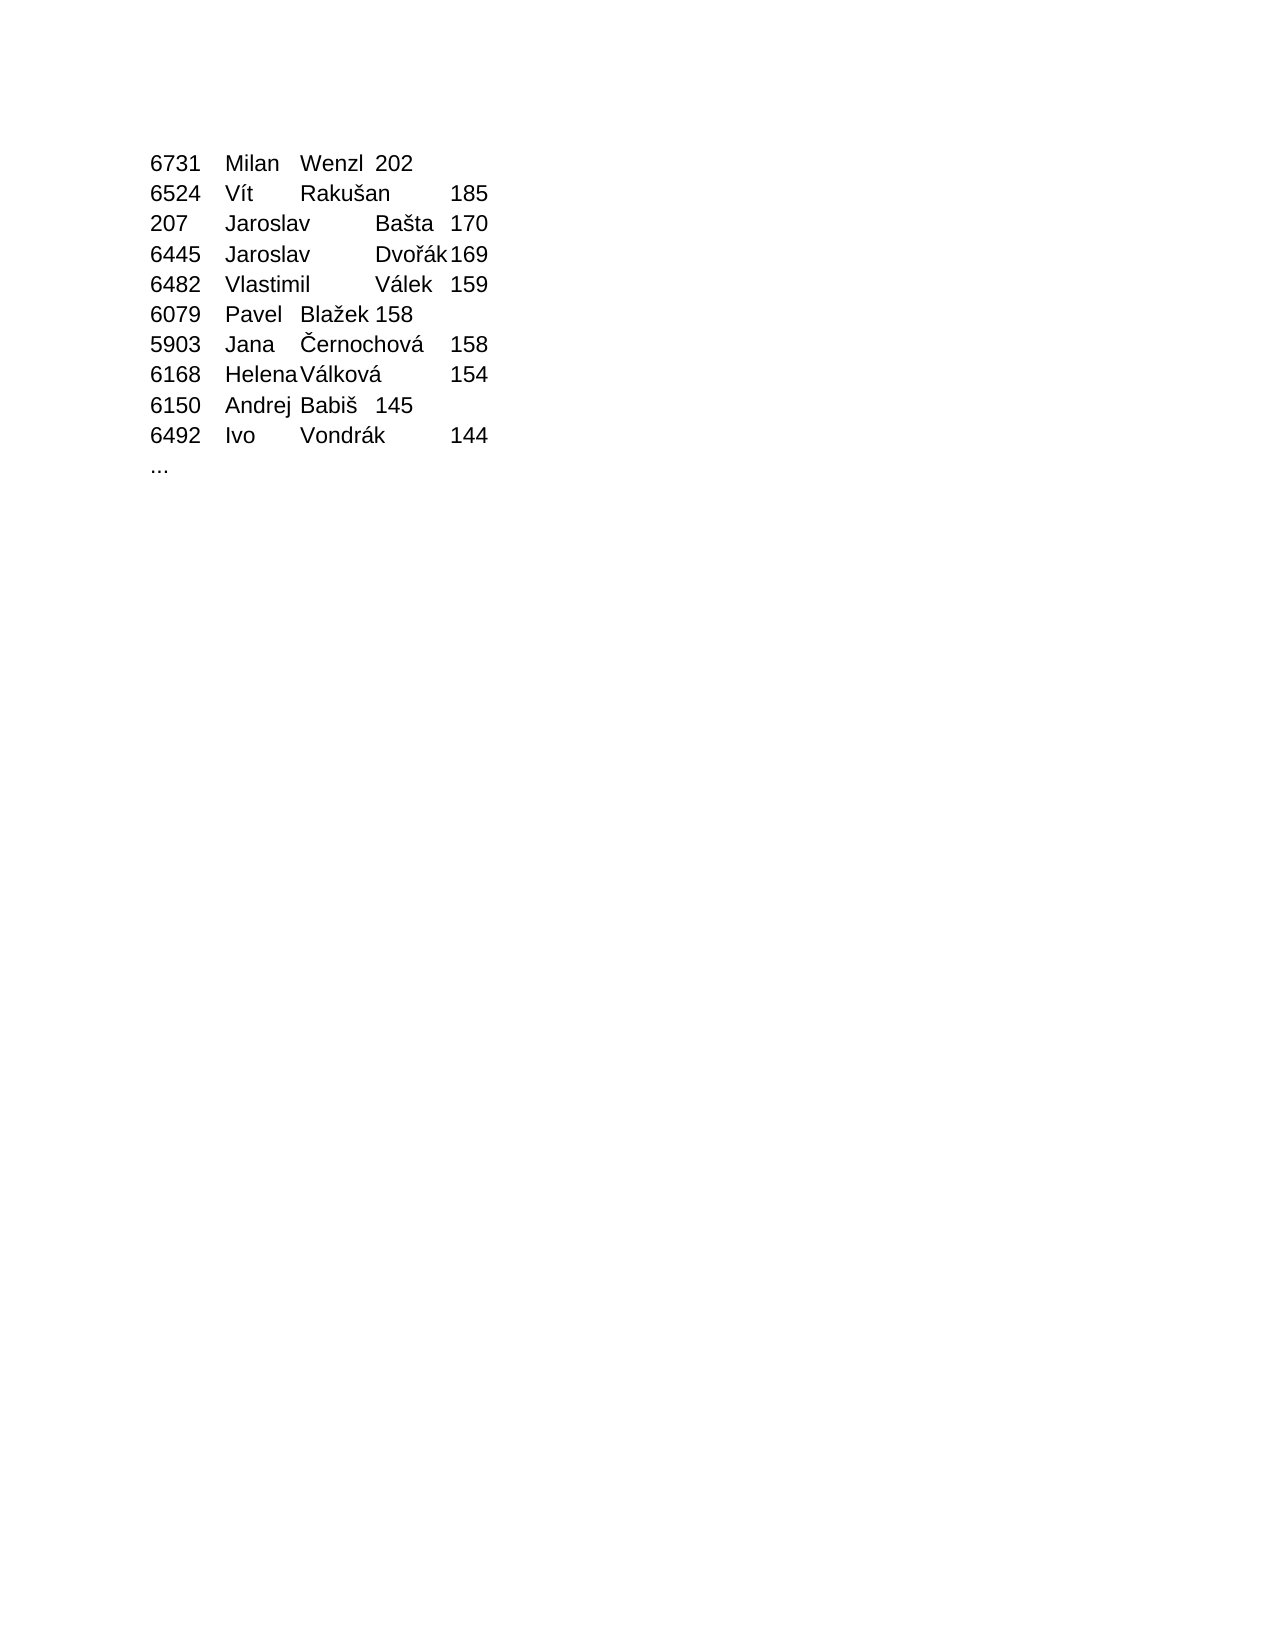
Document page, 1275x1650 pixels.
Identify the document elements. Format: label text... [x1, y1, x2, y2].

text 207 Jaroslav Bašta 170 [150, 210, 1198, 237]
text 6079 Pavel Blažek 158 [150, 301, 1198, 327]
text 6524 Vít Rakušan 185 [150, 180, 1198, 207]
text 6445 Jaroslav Dvořák 169 [150, 241, 1198, 267]
text 6731 Milan Wenzl 202 [150, 150, 1198, 176]
text 6482 Vlastimil Válek 159 [150, 271, 1198, 297]
text ... [150, 452, 1198, 478]
text 6150 Andrej Babiš 145 [150, 392, 1198, 418]
text 5903 Jana Černochová 158 [150, 331, 1198, 358]
text 6168 Helena Válková 154 [150, 361, 1198, 388]
text 6492 Ivo Vondrák 144 [150, 422, 1198, 448]
